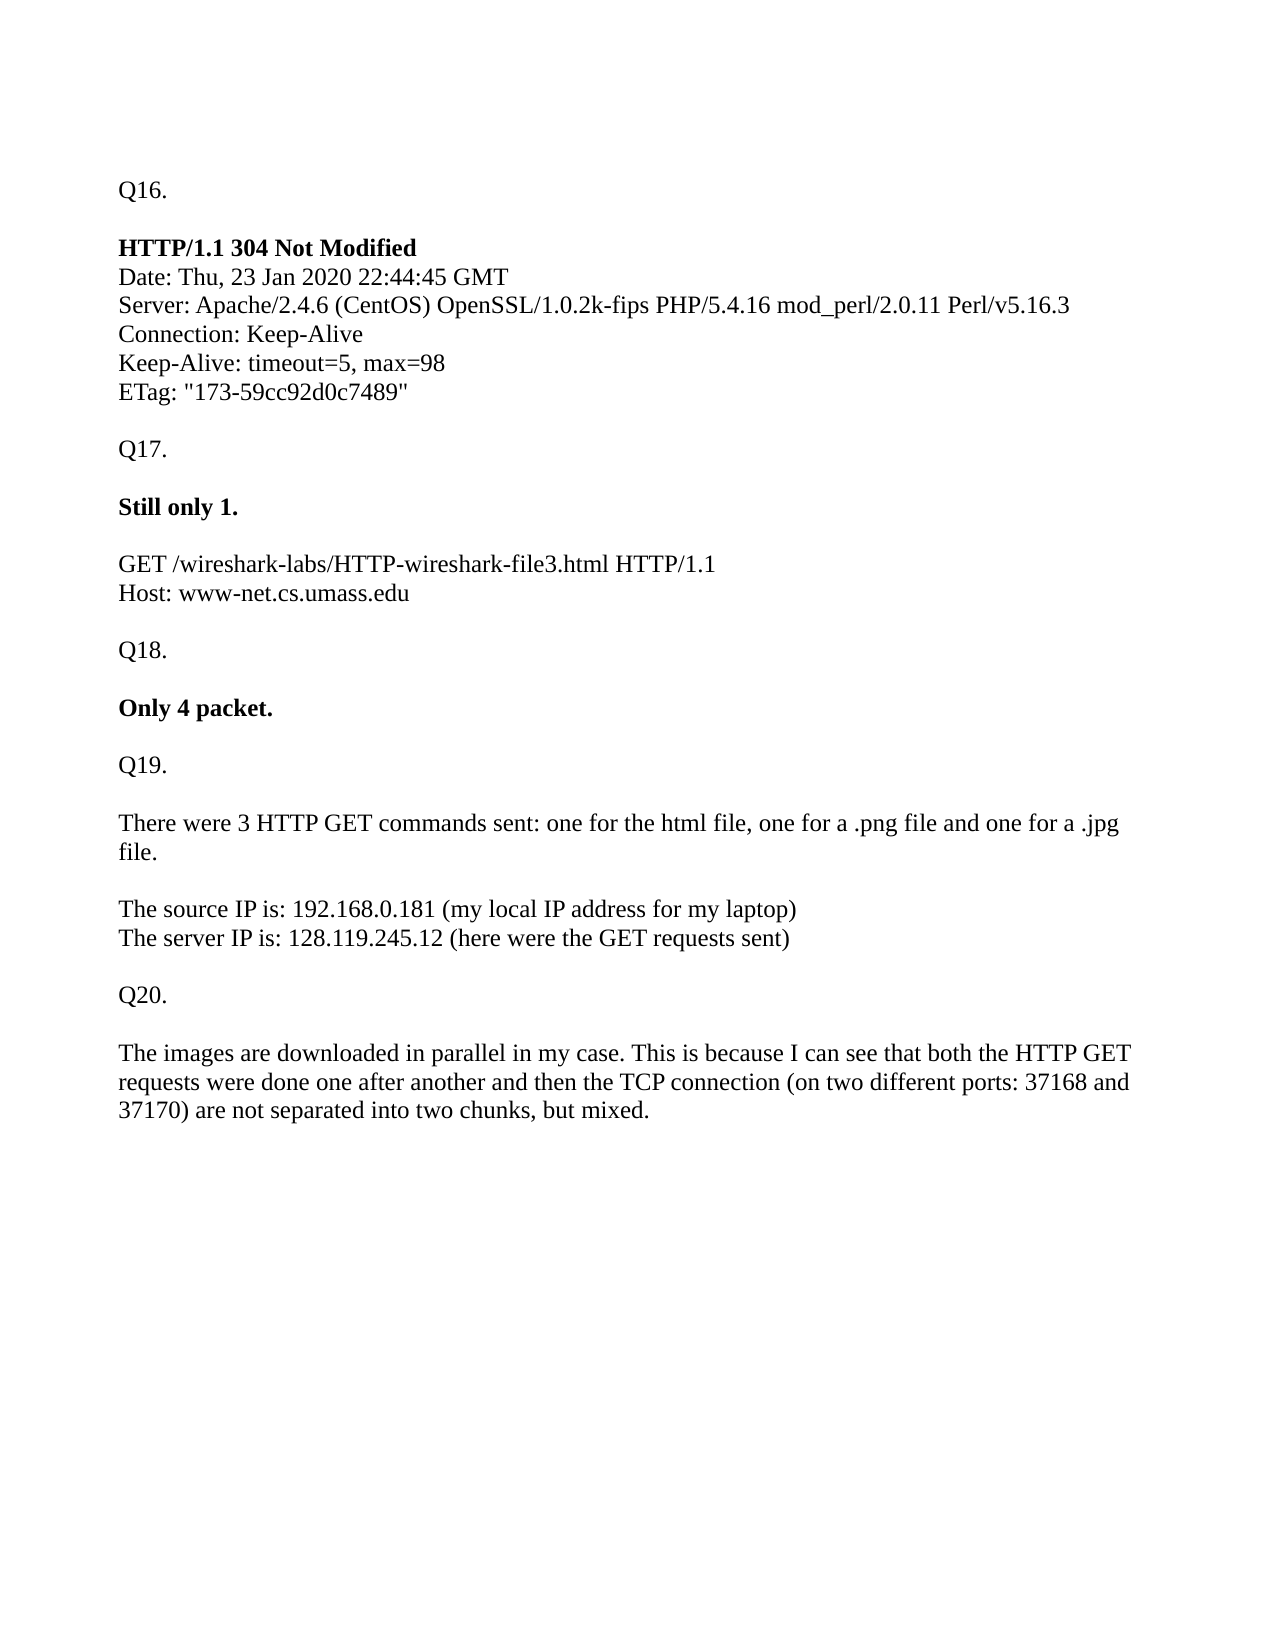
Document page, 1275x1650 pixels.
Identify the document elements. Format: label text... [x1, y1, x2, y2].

text ETag: "173-59cc92d0c7489" [118, 377, 1157, 406]
text Host: www-net.cs.umass.edu [118, 578, 1157, 607]
text Keep-Alive: timeout=5, max=98 [118, 348, 1157, 377]
text Server: Apache/2.4.6 (CentOS) OpenSSL/1.0.2k-fips PHP/5.4.16 mod_perl/2.0.11 Perl/v5.16.3 [118, 291, 1157, 319]
text HTTP/1.1 304 Not Modified [118, 233, 1157, 262]
text The source IP is: 192.168.0.181 (my local IP address for my laptop) [118, 894, 1157, 923]
text Date: Thu, 23 Jan 2020 22:44:45 GMT [118, 262, 1157, 291]
text Q17. [118, 434, 1157, 463]
text Q19. [118, 751, 1157, 779]
text GET /wireshark-labs/HTTP-wireshark-file3.html HTTP/1.1 [118, 549, 1157, 578]
text The images are downloaded in parallel in my case. This is because I can see that both the HTTP GET requests were done one after another and then the TCP connection (on two different ports: 37168 and 37170) are not separated into two chunks, but mixed. [118, 1038, 1157, 1124]
text Only 4 packet. [118, 693, 1157, 722]
text Still only 1. [118, 492, 1157, 521]
text Q16. [118, 176, 1157, 204]
text The server IP is: 128.119.245.12 (here were the GET requests sent) [118, 923, 1157, 952]
text There were 3 HTTP GET commands sent: one for the html file, one for a .png file and one for a .jpg file. [118, 808, 1157, 866]
text Q20. [118, 981, 1157, 1009]
text Connection: Keep-Alive [118, 319, 1157, 348]
text Q18. [118, 636, 1157, 664]
